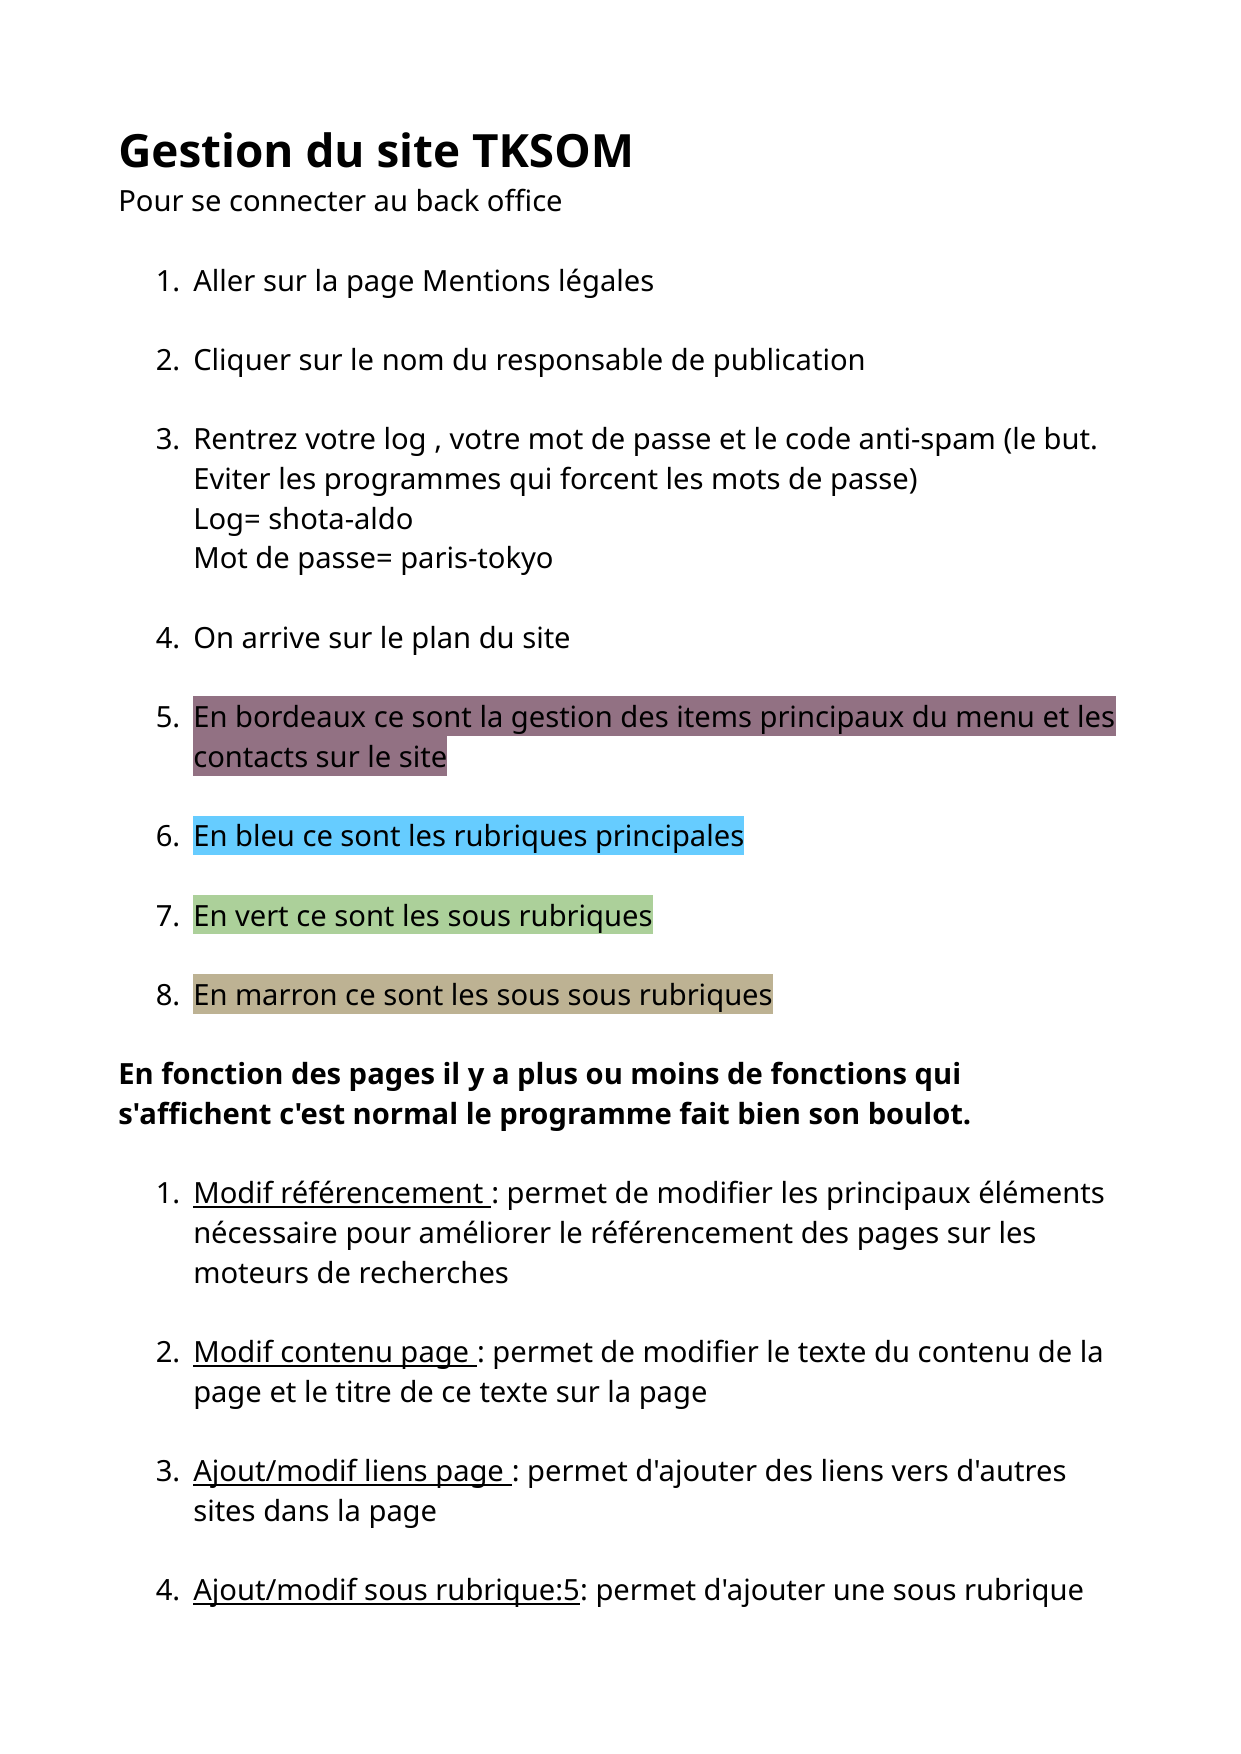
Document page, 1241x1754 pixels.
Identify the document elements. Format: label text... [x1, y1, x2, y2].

list Aller sur la page Mentions légales [156, 260, 1122, 339]
list On arrive sur le plan du site [156, 617, 1122, 696]
list Modif contenu page : permet de modifier le texte du contenu de la page et le titre de ce texte sur la page [156, 1331, 1122, 1451]
list Rentrez votre log , votre mot de passe et le code anti-spam (le but. Eviter les programmes qui forcent les mots de passe) [156, 419, 1122, 498]
list En marron ce sont les sous sous rubriques [156, 974, 1122, 1014]
list En bordeaux ce sont la gestion des items principaux du menu et les contacts sur le site [156, 696, 1122, 816]
text En fonction des pages il y a plus ou moins de fonctions qui s'affichent c'est normal le programme fait bien son boulot. [118, 1054, 1122, 1173]
list Ajout/modif liens page : permet d'ajouter des liens vers d'autres sites dans la page [156, 1451, 1122, 1569]
text Gestion du site TKSOM Pour se connecter au back office [118, 118, 1122, 260]
list En vert ce sont les sous rubriques [156, 895, 1122, 974]
list Modif référencement : permet de modifier les principaux éléments nécessaire pour améliorer le référencement des pages sur les moteurs de recherches [156, 1173, 1122, 1331]
list Log= shota-aldo Mot de passe= paris-tokyo [156, 498, 1122, 617]
list En bleu ce sont les rubriques principales [156, 816, 1122, 895]
list Cliquer sur le nom du responsable de publication [156, 339, 1122, 419]
list Ajout/modif sous rubrique:5: permet d'ajouter une sous rubrique [156, 1569, 1122, 1609]
